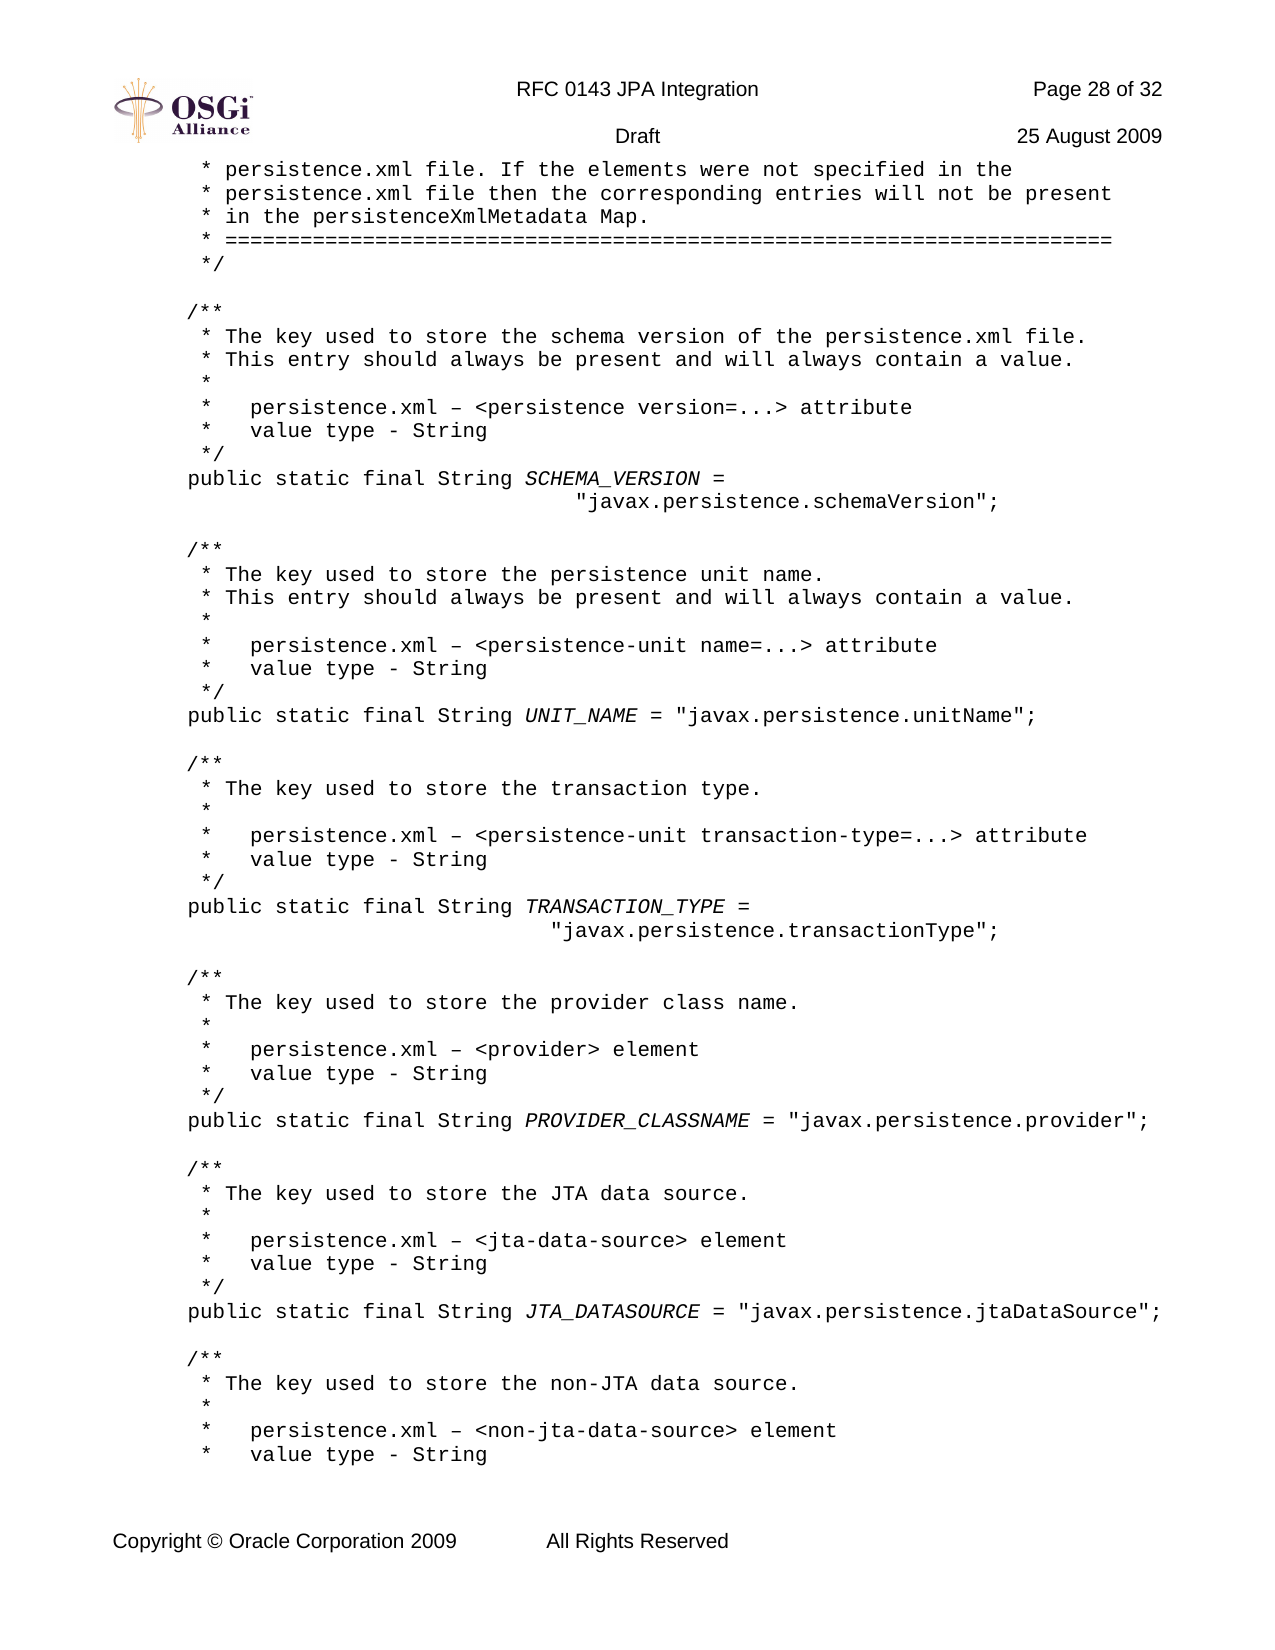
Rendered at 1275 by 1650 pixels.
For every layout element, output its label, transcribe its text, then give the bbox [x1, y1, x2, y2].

text /** * The key used to store the JTA data source. * * persistence.xml – <jta-data-source> element * value type - String */ public static final String JTA_DATASOURCE = "javax.persistence.jtaDataSource"; [186, 1159, 1162, 1324]
text /** * The key used to store the provider class name. * * persistence.xml – <provider> element * value type - String */ public static final String PROVIDER_CLASSNAME = "javax.persistence.provider"; [186, 968, 1162, 1134]
text * persistence.xml file. If the elements were not specified in the * persistence.xml file then the corresponding entries will not be present * in the persistenceXmlMetadata Map. * ======================================================================= */ [186, 159, 1162, 277]
text /** * The key used to store the schema version of the persistence.xml file. * This entry should always be present and will always contain a value. * * persistence.xml – <persistence version=...> attribute * value type - String */ public static final String SCHEMA_VERSION = "javax.persistence.schemaVersion"; [186, 302, 1162, 515]
text /** * The key used to store the persistence unit name. * This entry should always be present and will always contain a value. * * persistence.xml – <persistence-unit name=...> attribute * value type - String */ public static final String UNIT_NAME = "javax.persistence.unitName"; [186, 540, 1162, 729]
text /** * The key used to store the non-JTA data source. * * persistence.xml – <non-jta-data-source> element * value type - String [186, 1349, 1162, 1468]
picture [114, 78, 254, 143]
text /** * The key used to store the transaction type. * * persistence.xml – <persistence-unit transaction-type=...> attribute * value type - String */ public static final String TRANSACTION_TYPE = "javax.persistence.transactionType"; [186, 754, 1162, 943]
